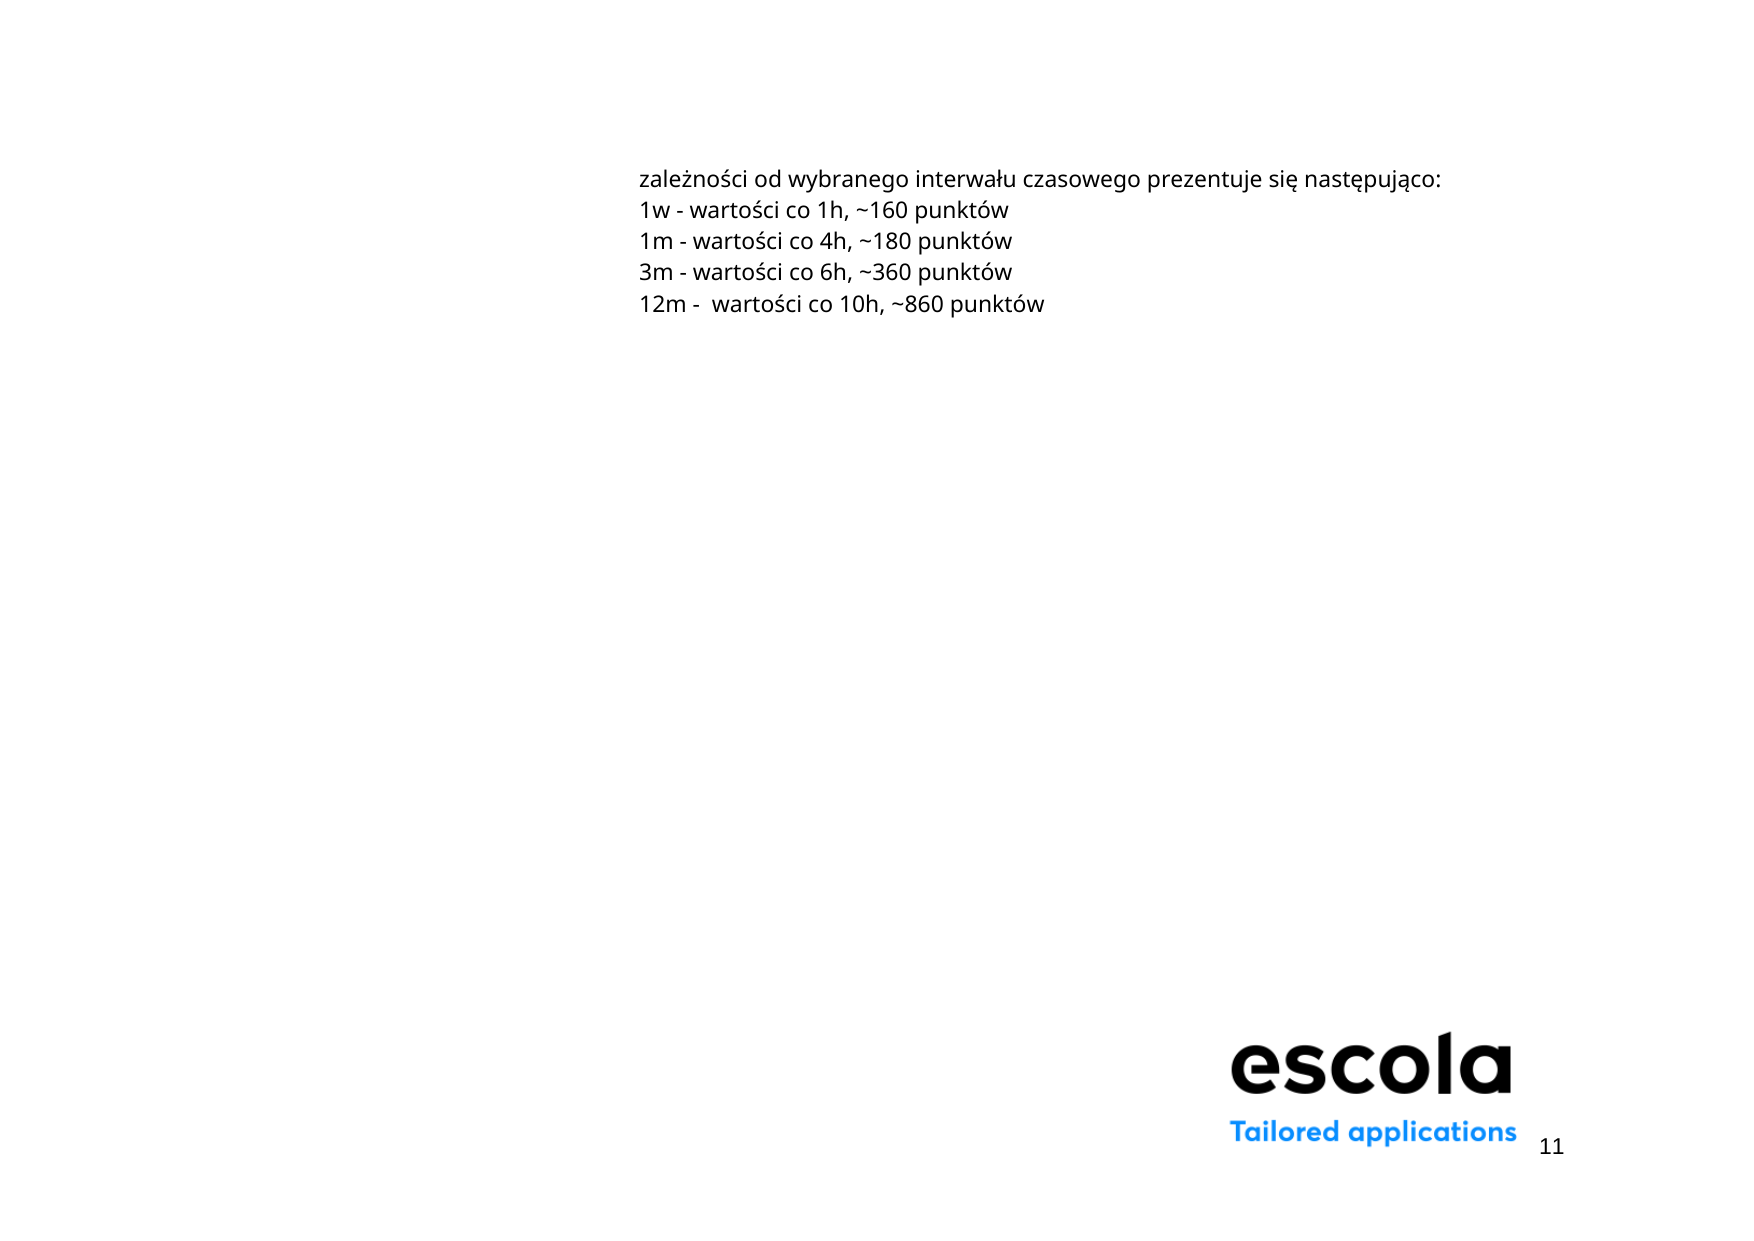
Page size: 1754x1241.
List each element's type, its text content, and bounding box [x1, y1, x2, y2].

table_cell zależności od wybranego interwału czasowego prezentuje się następująco: 1w - wartości co 1h, ~160 punktów 1m - wartości co 4h, ~180 punktów 3m - wartości co 6h, ~360 punktów 12m - wartości co 10h, ~860 punktów [630, 152, 1596, 392]
table_cell [139, 152, 628, 392]
picture [1208, 1019, 1531, 1157]
